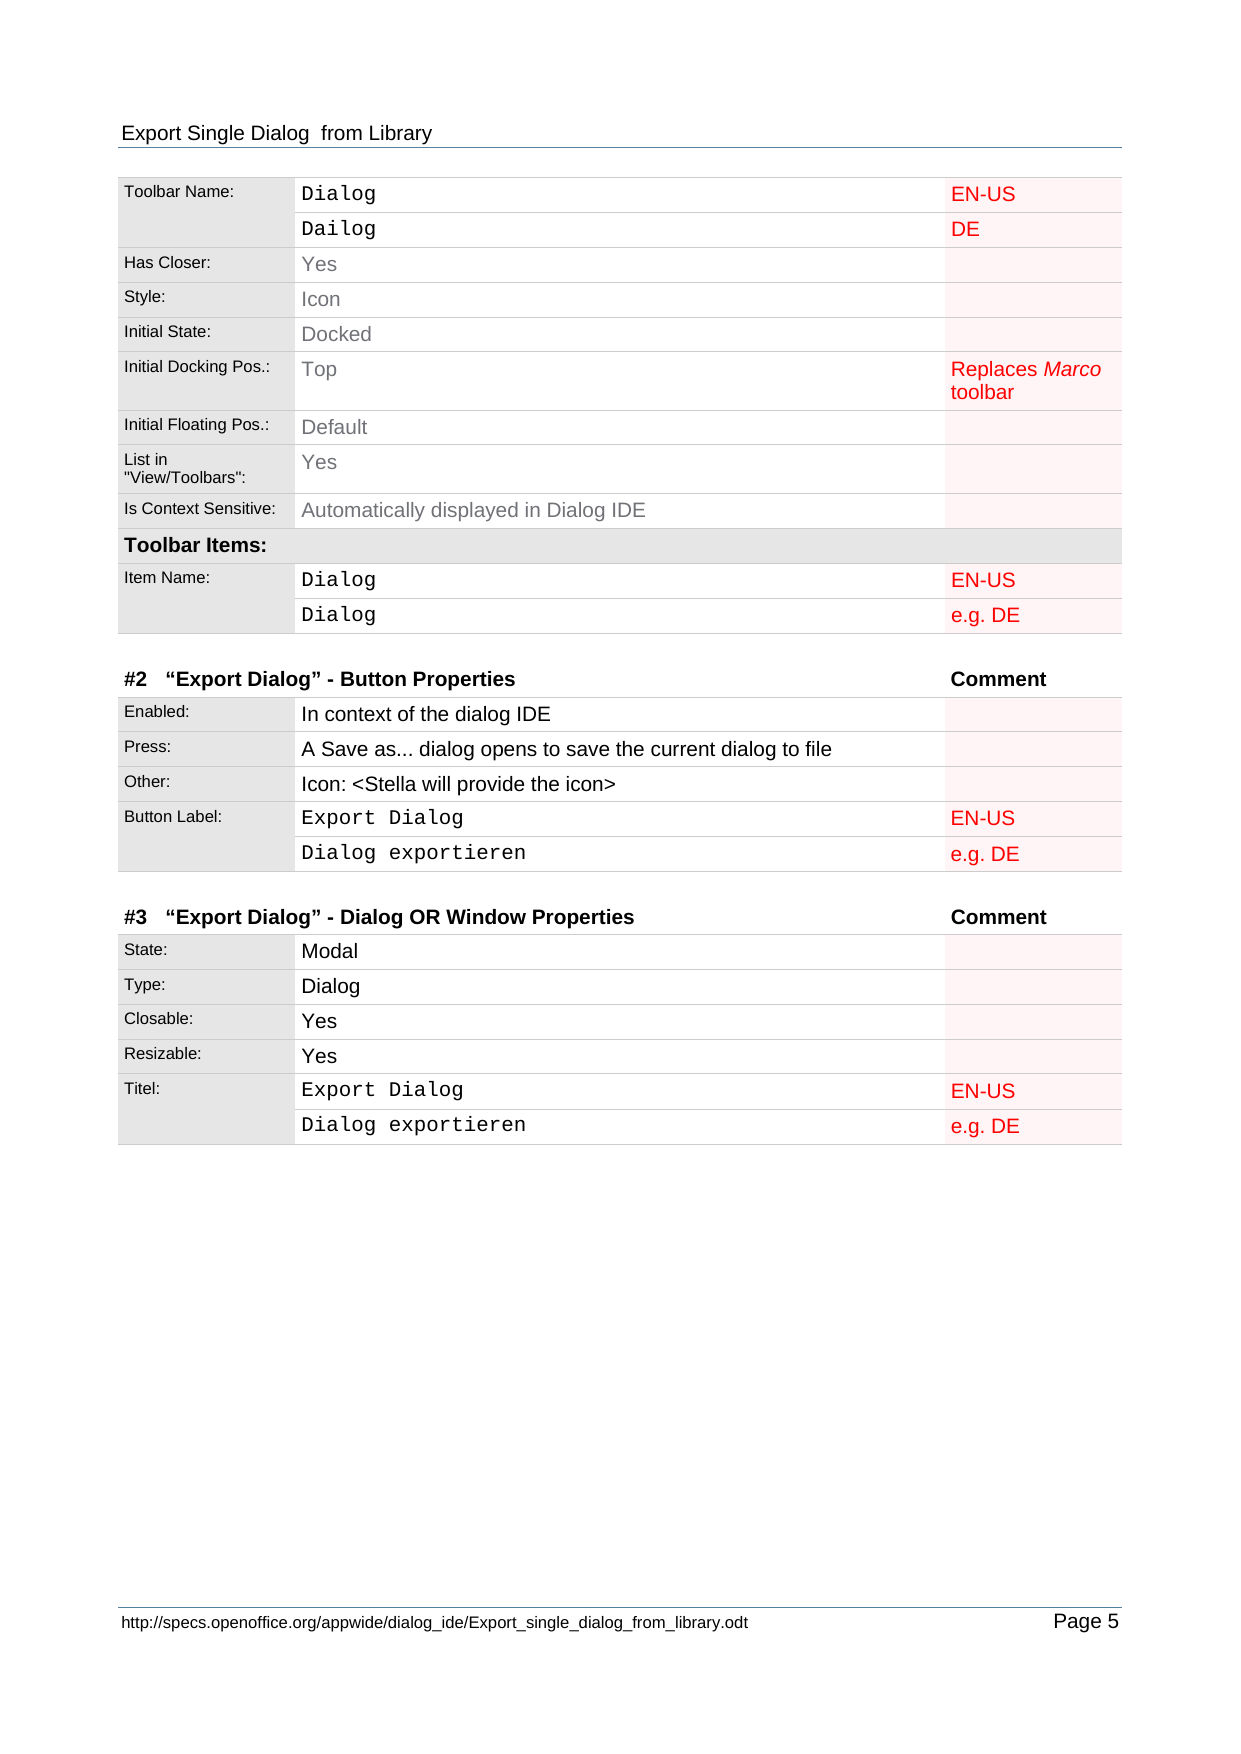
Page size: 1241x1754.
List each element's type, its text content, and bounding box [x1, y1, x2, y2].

table_cell Default [295, 411, 945, 444]
table_cell Replaces Marco toolbar [945, 352, 1122, 410]
table_cell [945, 698, 1122, 731]
table_cell Toolbar Name: [118, 178, 295, 247]
table_cell [945, 1005, 1122, 1039]
table_header EN-US [945, 802, 1122, 836]
table_header “Export Dialog” - Button Properties [118, 661, 945, 697]
table_cell Initial State: [118, 318, 295, 351]
table_header EN-US [945, 1074, 1122, 1109]
table_cell Initial Floating Pos.: [118, 411, 295, 444]
table_header Comment [945, 661, 1122, 697]
table_cell Type: [118, 970, 295, 1004]
table_cell DE [945, 213, 1122, 247]
table_cell Top [295, 352, 945, 410]
table_cell [945, 732, 1122, 766]
table_cell [945, 283, 1122, 317]
table_cell Modal [295, 935, 945, 969]
table_header EN-US [945, 178, 1122, 212]
table_cell Dialog [295, 599, 945, 633]
table_cell Yes [295, 1040, 945, 1073]
table_header Dialog [295, 564, 945, 598]
table_cell State: [118, 935, 295, 969]
table_cell Initial Docking Pos.: [118, 352, 295, 410]
table_cell Press: [118, 732, 295, 766]
table_cell [945, 411, 1122, 444]
table_cell Dialog [295, 970, 945, 1004]
table_cell Dialog exportieren [295, 837, 945, 871]
table_cell Dialog exportieren [295, 1110, 945, 1144]
table_cell [945, 445, 1122, 493]
table_cell e.g. DE [945, 1110, 1122, 1144]
table_cell e.g. DE [945, 837, 1122, 871]
table_cell Other: [118, 767, 295, 801]
table_cell Titel: [118, 1074, 295, 1144]
table_cell [945, 494, 1122, 528]
table_cell Icon: <Stella will provide the icon> [295, 767, 945, 801]
table_cell Yes [295, 248, 945, 282]
table_header Dialog [295, 178, 945, 212]
table_cell Icon [295, 283, 945, 317]
table_cell Enabled: [118, 698, 295, 731]
table_cell Dailog [295, 213, 945, 247]
table_cell [945, 970, 1122, 1004]
table_cell Yes [295, 445, 945, 493]
table_cell Docked [295, 318, 945, 351]
table_cell A Save as... dialog opens to save the current dialog to file [295, 732, 945, 766]
table_cell [945, 767, 1122, 801]
table_cell Is Context Sensitive: [118, 494, 295, 528]
table_cell In context of the dialog IDE [295, 698, 945, 731]
table_cell [945, 1040, 1122, 1073]
table_cell Toolbar Items: [118, 529, 1122, 563]
table_cell e.g. DE [945, 599, 1122, 633]
table_header Export Dialog [295, 1074, 945, 1109]
table_header Export Dialog [295, 802, 945, 836]
table_cell List in "View/Toolbars": [118, 445, 295, 493]
table_header Comment [945, 900, 1122, 934]
table_cell Resizable: [118, 1040, 295, 1073]
table_cell [945, 318, 1122, 351]
table_cell Style: [118, 283, 295, 317]
table_header EN-US [945, 564, 1122, 598]
table_cell Item Name: [118, 564, 295, 633]
table_cell Closable: [118, 1005, 295, 1039]
table_cell Has Closer: [118, 248, 295, 282]
table_cell Button Label: [118, 802, 295, 871]
table_cell Yes [295, 1005, 945, 1039]
table_cell Automatically displayed in Dialog IDE [295, 494, 945, 528]
table_header “Export Dialog” - Dialog OR Window Properties [118, 900, 945, 934]
table_cell [945, 935, 1122, 969]
table_cell [945, 248, 1122, 282]
